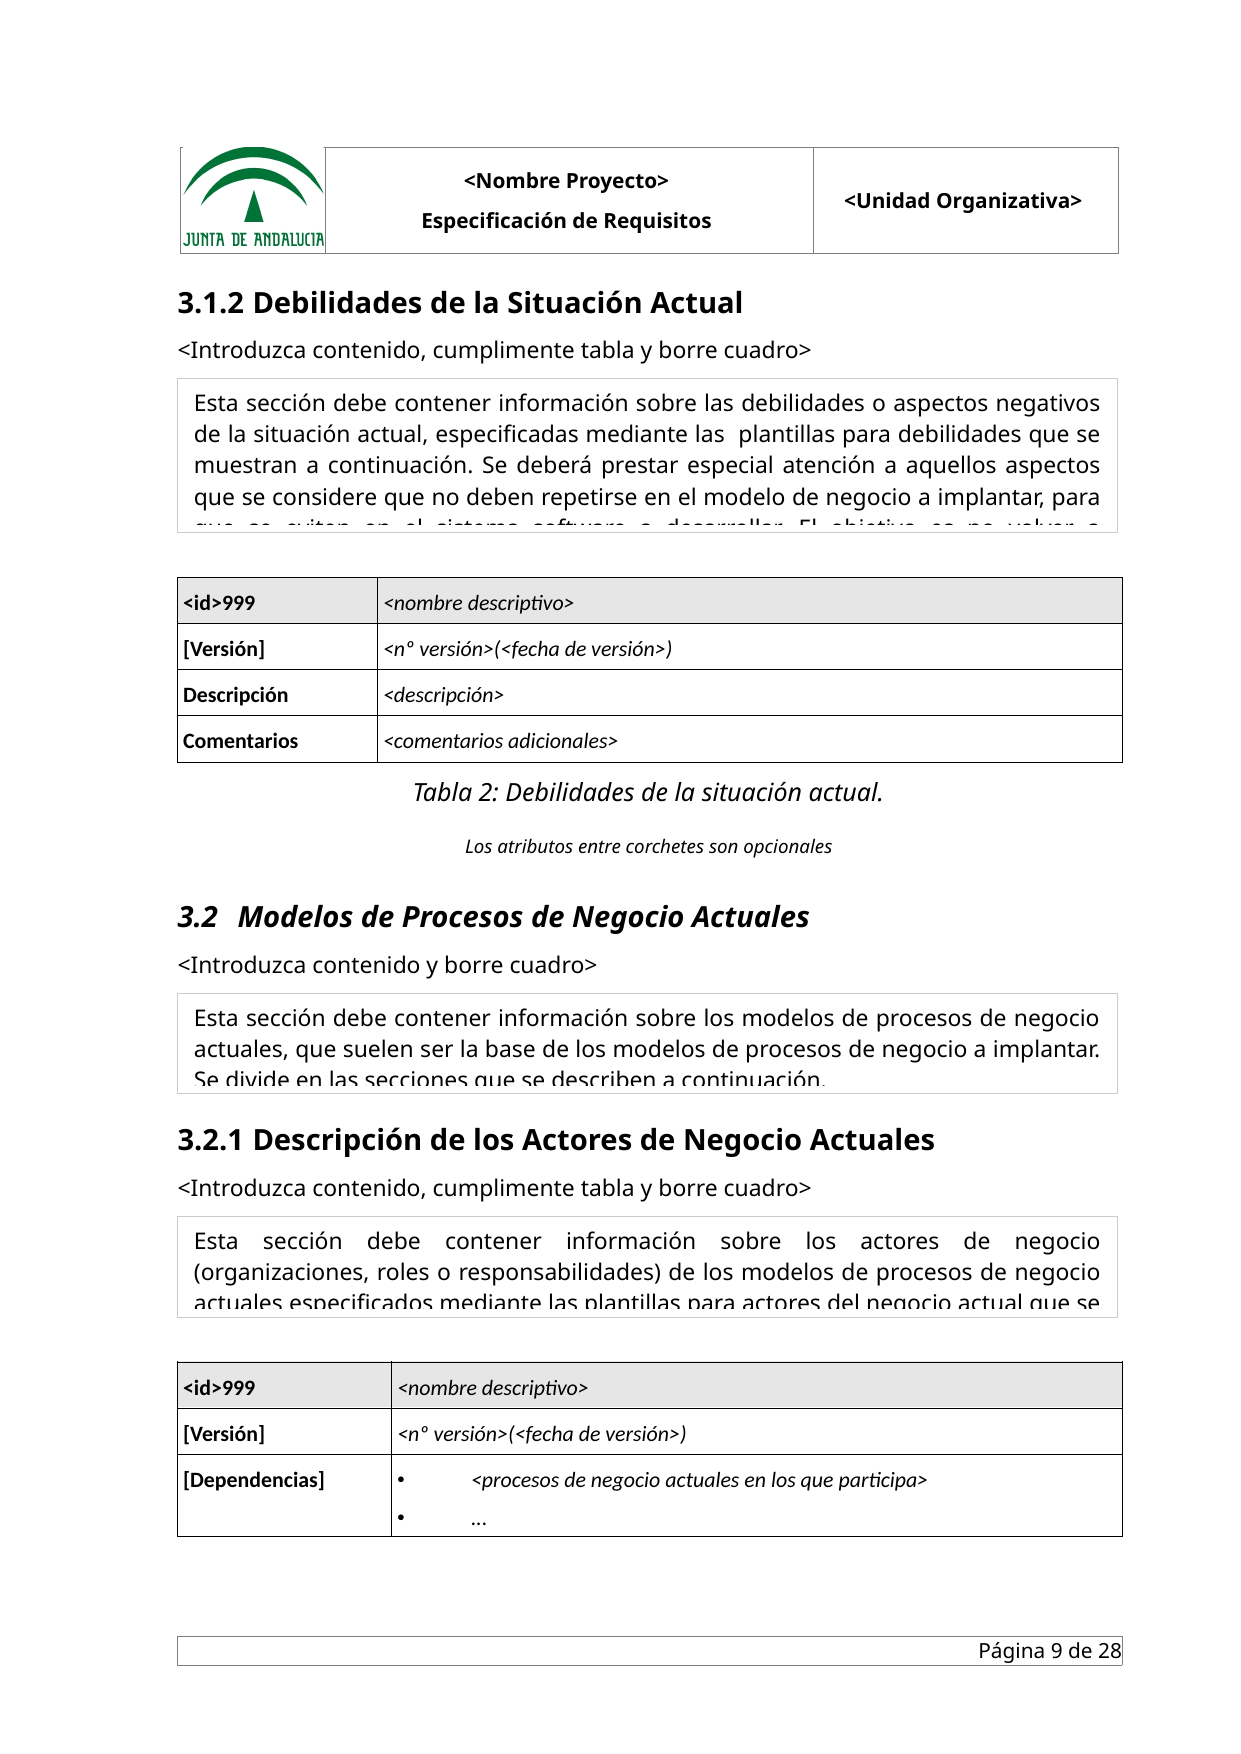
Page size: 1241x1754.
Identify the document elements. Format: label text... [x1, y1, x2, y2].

text <Introduzca contenido, cumplimente tabla y borre cuadro> [177, 1172, 1122, 1203]
table_cell [Dependencias] [178, 1455, 391, 1536]
table_cell <nº versión>(<fecha de versión>) [378, 624, 1122, 669]
text Esta sección debe contener información sobre los modelos de procesos de negocio actuales, que suelen ser la base de los modelos de procesos de negocio a implantar. Se divide en las secciones que se describen a continuación. [194, 1001, 1101, 1086]
table_cell Comentarios [178, 716, 377, 761]
table_header <nombre descriptivo> [392, 1363, 1122, 1407]
table_header <nombre descriptivo> [378, 578, 1122, 623]
text <Introduzca contenido y borre cuadro> [177, 949, 1122, 980]
table_cell Descripción [178, 670, 377, 715]
table_cell <procesos de negocio actuales en los que participa> ... [392, 1455, 1122, 1536]
text Los atributos entre corchetes son opcionales [177, 833, 1122, 859]
table_cell [Versión] [178, 1409, 391, 1453]
table_header <id>999 [178, 578, 377, 623]
table_header <id>999 [178, 1363, 391, 1407]
table_cell [Versión] [178, 624, 377, 669]
table_cell <nº versión>(<fecha de versión>) [392, 1409, 1122, 1453]
text Tabla 2: Debilidades de la situación actual. [177, 774, 1122, 808]
text <Introduzca contenido, cumplimente tabla y borre cuadro> [177, 334, 1122, 365]
subtitle Debilidades de la Situación Actual [177, 282, 1122, 322]
table_cell <comentarios adicionales> [378, 716, 1122, 761]
subtitle Descripción de los Actores de Negocio Actuales [177, 1119, 1122, 1159]
text Esta sección debe contener información sobre los actores de negocio (organizaciones, roles o responsabilidades) de los modelos de procesos de negocio actuales especificados mediante las plantillas para actores del negocio actual que se muestran a continuación. [194, 1224, 1101, 1309]
table_cell <descripción> [378, 670, 1122, 715]
text Esta sección debe contener información sobre las debilidades o aspectos negativos de la situación actual, especificadas mediante las plantillas para debilidades que se muestran a continuación. Se deberá prestar especial atención a aquellos aspectos que se considere que no deben repetirse en el modelo de negocio a implantar, para que se eviten en el sistema software a desarrollar. El objetivo es no volver a reproducir los problemas del sistema actual en el sistema a desarrollar. [194, 387, 1101, 524]
subtitle Modelos de Procesos de Negocio Actuales [177, 896, 1122, 936]
